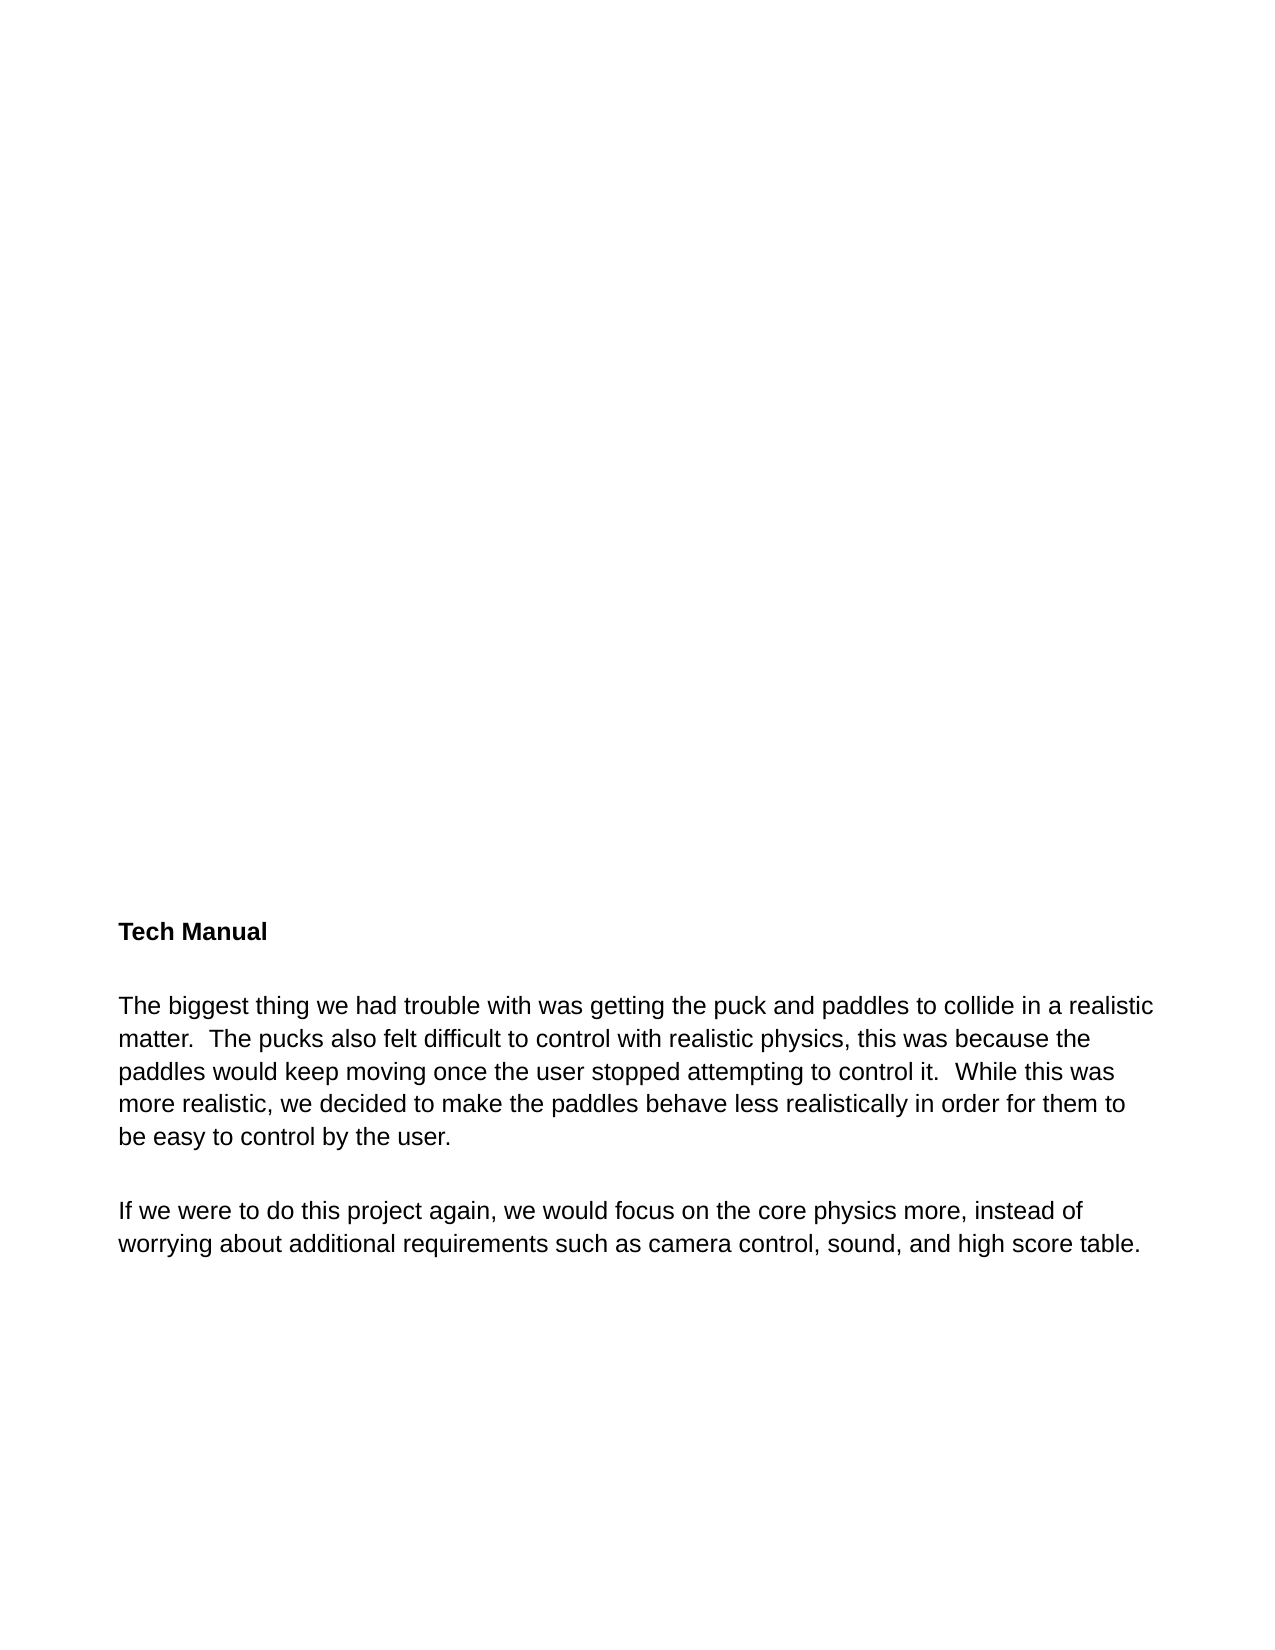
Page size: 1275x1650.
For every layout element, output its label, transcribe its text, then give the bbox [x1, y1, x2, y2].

text Tech Manual [118, 917, 1157, 946]
text If we were to do this project again, we would focus on the core physics more, instead of worrying about additional requirements such as camera control, sound, and high score table. [118, 1196, 1157, 1257]
text The biggest thing we had trouble with was getting the puck and paddles to collide in a realistic matter. The pucks also felt difficult to control with realistic physics, this was because the paddles would keep moving once the user stopped attempting to control it. While this was more realistic, we decided to make the paddles behave less realistically in order for them to be easy to control by the user. [118, 991, 1157, 1151]
